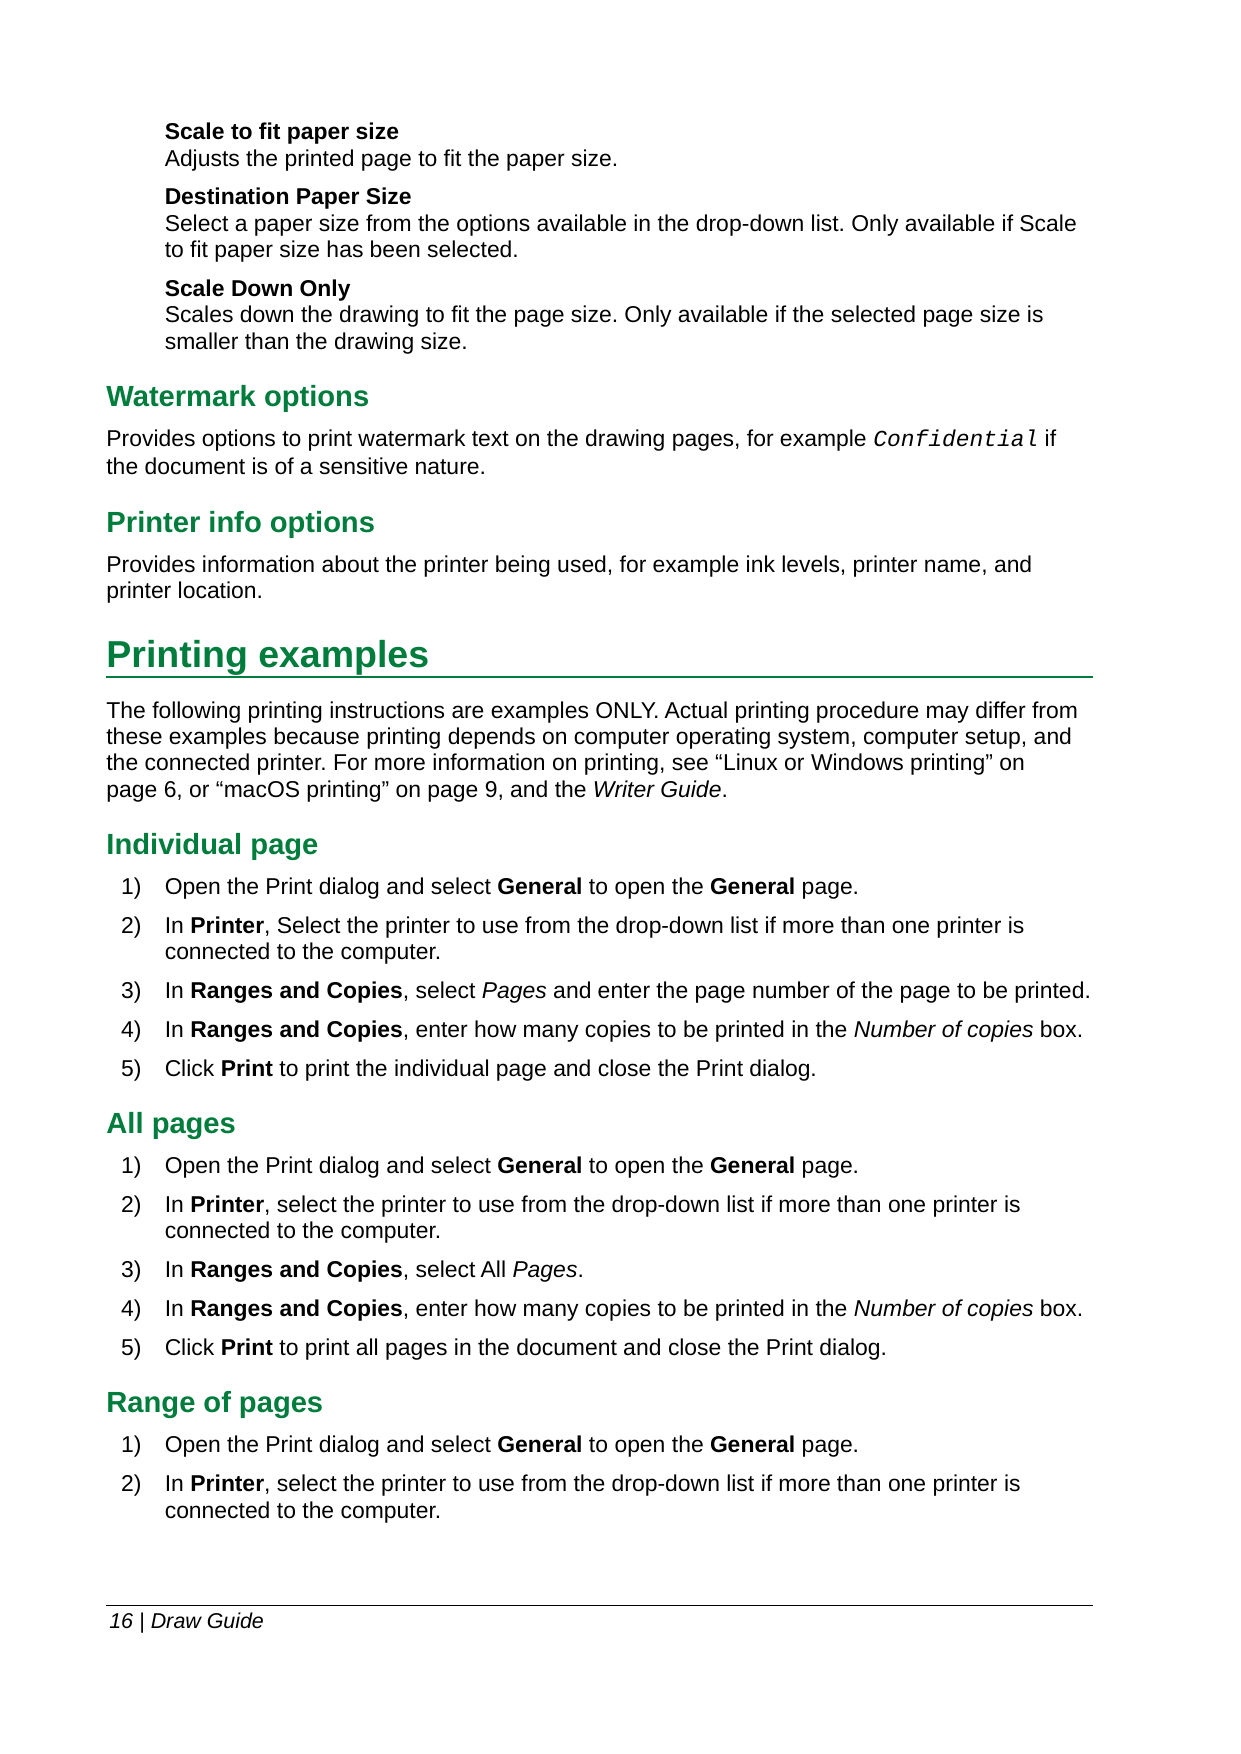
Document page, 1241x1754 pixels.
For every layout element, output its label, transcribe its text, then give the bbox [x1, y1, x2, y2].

list In Ranges and Copies, enter how many copies to be printed in the Number of copies box. [121, 1295, 1093, 1321]
text Destination Paper Size [164, 183, 1093, 210]
list Open the Print dialog and select General to open the General page. [121, 873, 1093, 899]
text Scales down the drawing to fit the page size. Only available if the selected page size is smaller than the drawing size. [164, 301, 1093, 354]
subtitle Range of pages [106, 1385, 1093, 1419]
list Open the Print dialog and select General to open the General page. [121, 1431, 1093, 1458]
text Adjusts the printed page to fit the paper size. [164, 144, 1093, 171]
text Scale to fit paper size [164, 118, 1093, 144]
text Scale Down Only [164, 275, 1093, 301]
list In Ranges and Copies, select Pages and enter the page number of the page to be printed. [121, 977, 1093, 1003]
text The following printing instructions are examples ONLY. Actual printing procedure may differ from these examples because printing depends on computer operating system, computer setup, and the connected printer. For more information on printing, see “Linux or Windows printing” on page 6, or “macOS printing” on page 9, and the Writer Guide. [106, 697, 1093, 802]
subtitle Printer info options [106, 505, 1093, 538]
list In Printer, select the printer to use from the drop-down list if more than one printer is connected to the computer. [121, 1470, 1093, 1523]
list In Printer, select the printer to use from the drop-down list if more than one printer is connected to the computer. [121, 1191, 1093, 1244]
subtitle Watermark options [106, 379, 1093, 412]
text Provides information about the printer being used, for example ink levels, printer name, and printer location. [106, 551, 1093, 603]
list In Ranges and Copies, enter how many copies to be printed in the Number of copies box. [121, 1016, 1093, 1042]
list Click Print to print the individual page and close the Print dialog. [121, 1055, 1093, 1081]
list In Printer, Select the printer to use from the drop-down list if more than one printer is connected to the computer. [121, 912, 1093, 964]
list Click Print to print all pages in the document and close the Print dialog. [121, 1334, 1093, 1360]
text Select a paper size from the options available in the drop‑down list. Only available if Scale to fit paper size has been selected. [164, 210, 1093, 262]
subtitle Individual page [106, 827, 1093, 861]
list In Ranges and Copies, select All Pages. [121, 1256, 1093, 1283]
subtitle Printing examples [106, 633, 1093, 676]
text Provides options to print watermark text on the drawing pages, for example Confidential if the document is of a sensitive nature. [106, 425, 1093, 480]
list Open the Print dialog and select General to open the General page. [121, 1152, 1093, 1178]
subtitle All pages [106, 1106, 1093, 1140]
